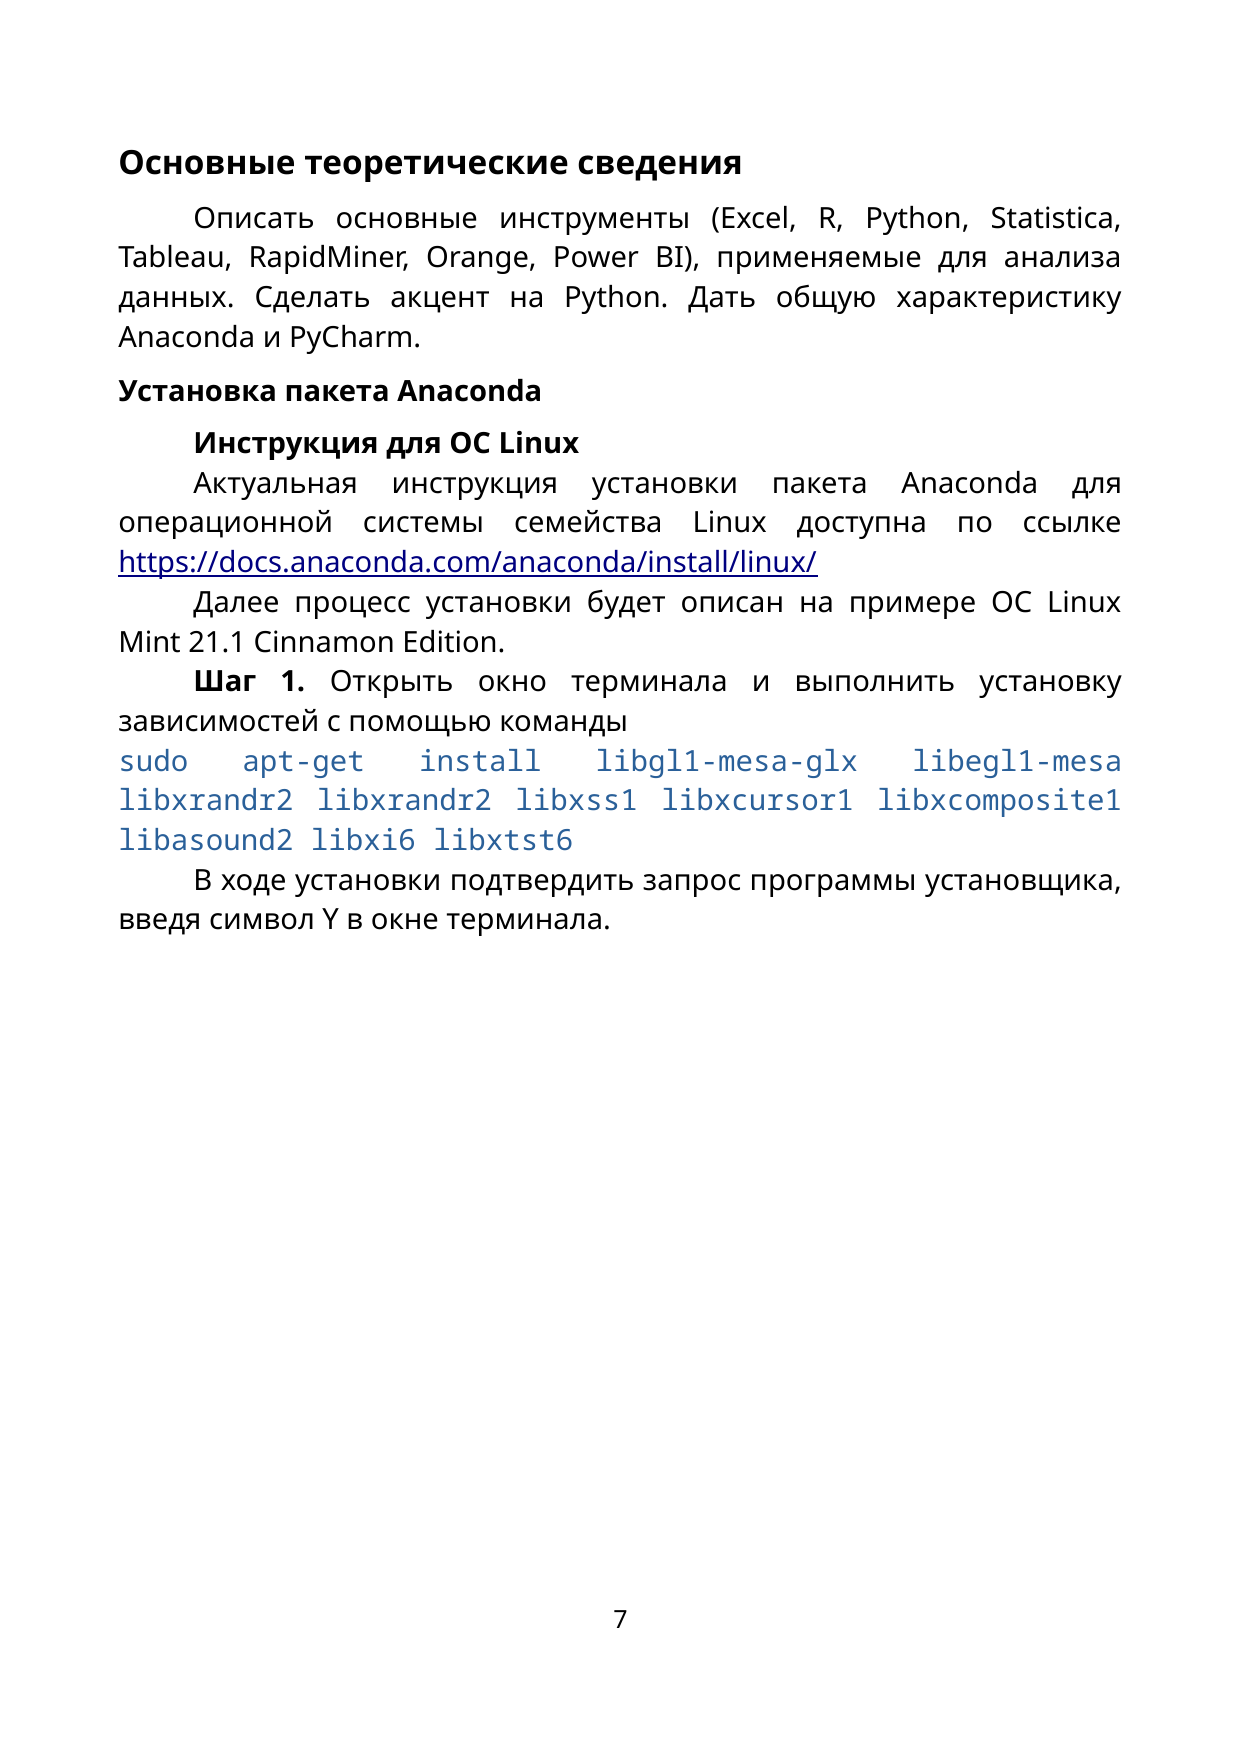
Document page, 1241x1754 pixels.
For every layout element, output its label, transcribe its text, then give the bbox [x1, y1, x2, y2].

subtitle Основные теоретические сведения [118, 139, 1122, 184]
text Инструкция для ОС Linux [118, 422, 1122, 462]
text Актуальная инструкция установки пакета Anaconda для операционной системы семейства Linux доступна по ссылке https://docs.anaconda.com/anaconda/install/linux/ [118, 462, 1122, 581]
text Шаг 1. Открыть окно терминала и выполнить установку зависимостей с помощью команды [118, 661, 1122, 740]
text Далее процесс установки будет описан на примере ОС Linux Mint 21.1 Cinnamon Edition. [118, 581, 1122, 661]
subtitle Установка пакета Anaconda [118, 370, 1122, 410]
text sudo apt-get install libgl1-mesa-glx libegl1-mesa libxrandr2 libxrandr2 libxss1 libxcursor1 libxcomposite1 libasound2 libxi6 libxtst6 [118, 740, 1122, 859]
text Описать основные инструменты (Excel, R, Python, Statistica, Tableau, RapidMiner, Orange, Power BI), применяемые для анализа данных. Сделать акцент на Python. Дать общую характеристику Anaconda и PyCharm. [118, 197, 1122, 356]
text В ходе установки подтвердить запрос программы установщика, введя символ Y в окне терминала. [118, 859, 1122, 938]
